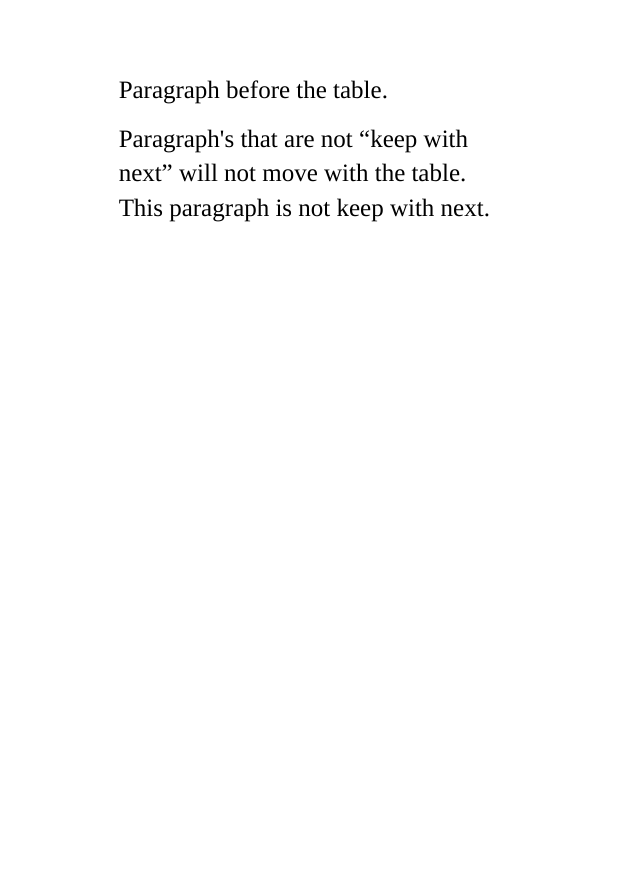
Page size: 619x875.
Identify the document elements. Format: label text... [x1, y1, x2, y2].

text Paragraph's that are not “keep with next” will not move with the table. This paragraph is not keep with next. [118, 124, 500, 222]
text Paragraph before the table. [118, 75, 500, 104]
